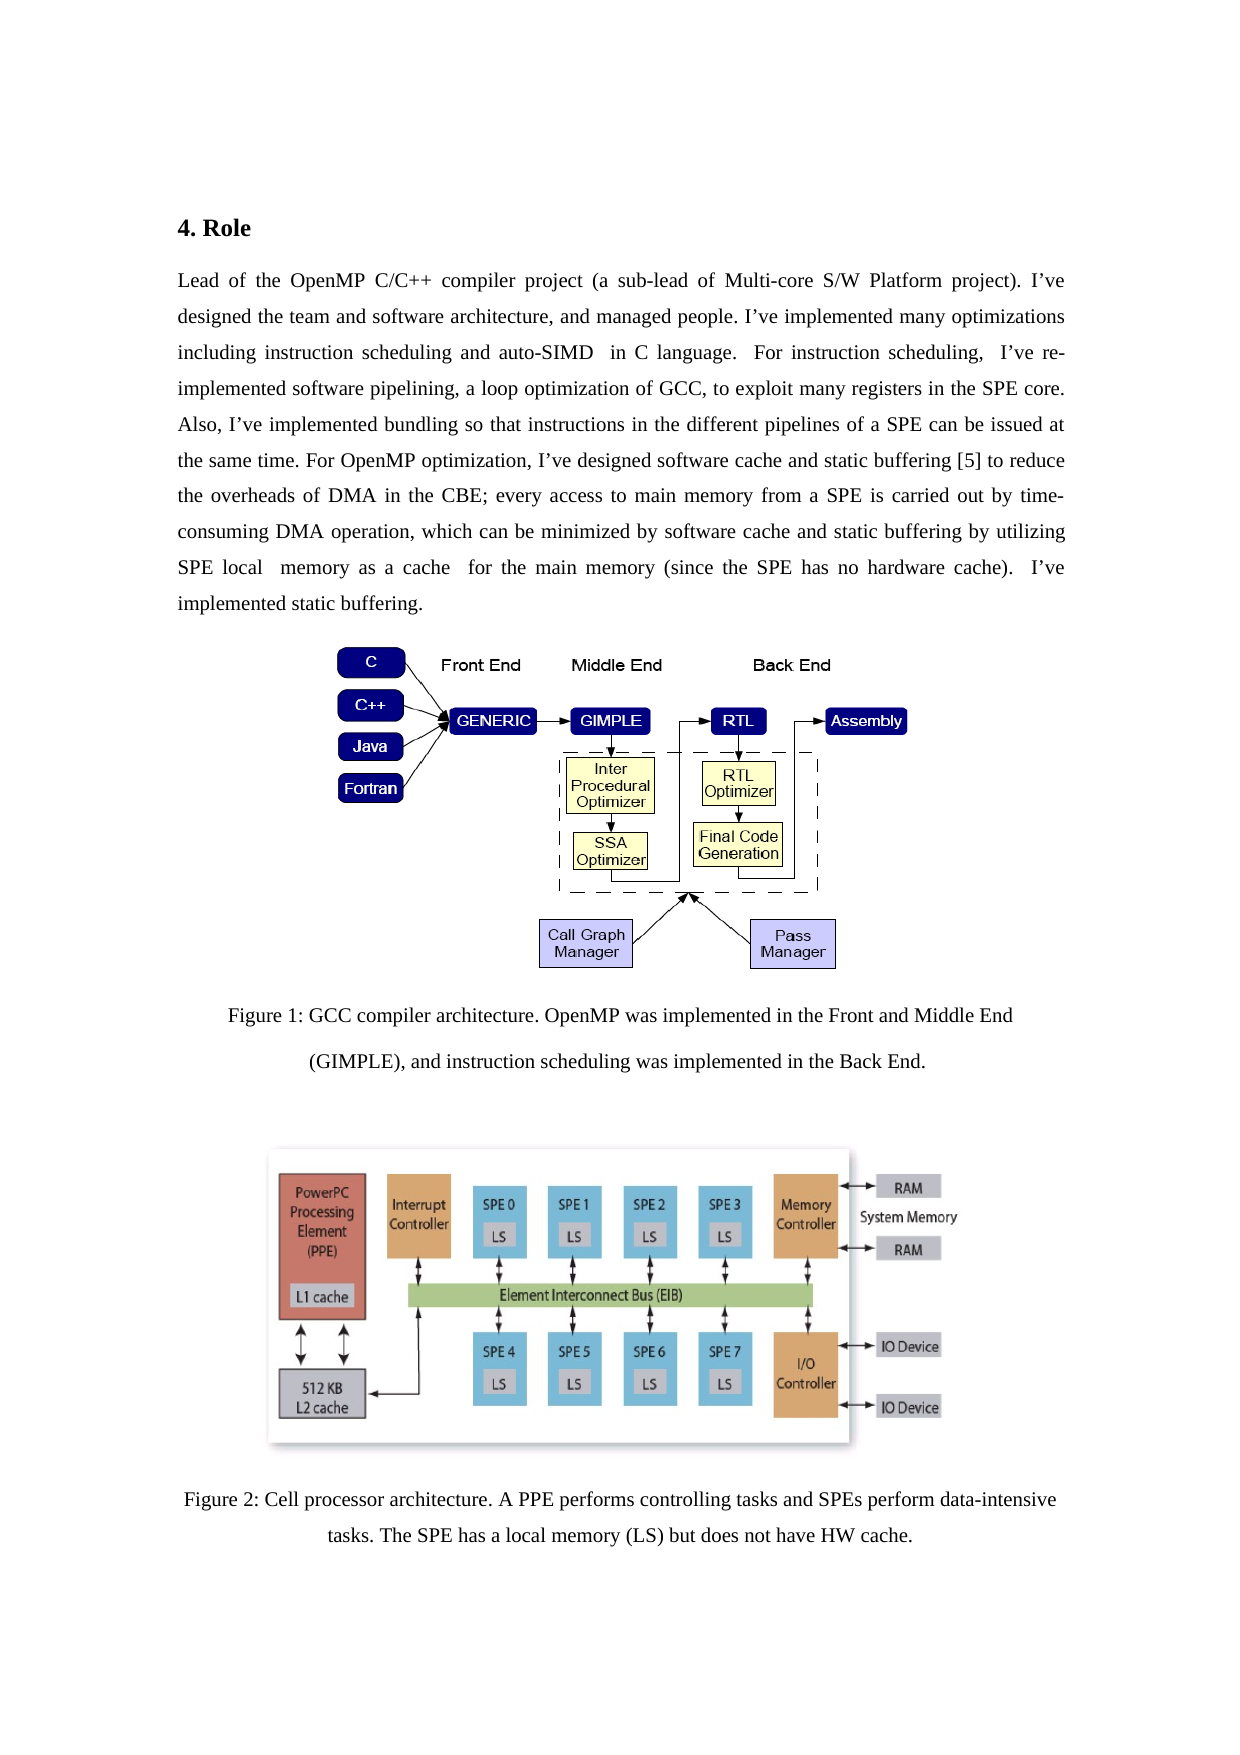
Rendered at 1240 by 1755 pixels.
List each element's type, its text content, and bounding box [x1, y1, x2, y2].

picture [247, 1143, 977, 1462]
picture [329, 634, 918, 981]
text Lead of the OpenMP C/C++ compiler project (a sub-lead of Multi-core S/W Platform project). I’ve designed the team and software architecture, and managed people. I’ve implemented many optimizations including instruction scheduling and auto-SIMD in C language. For instruction scheduling, I’ve re- implemented software pipelining, a loop optimization of GCC, to exploit many registers in the SPE core. Also, I’ve implemented bundling so that instructions in the different pipelines of a SPE can be issued at the same time. For OpenMP optimization, I’ve designed software cache and static buffering [5] to reduce the overheads of DMA in the CBE; every access to main memory from a SPE is carried out by time- consuming DMA operation, which can be minimized by software cache and static buffering by utilizing SPE local memory as a cache for the main memory (since the SPE has no hardware cache). I’ve implemented static buffering. [177, 269, 1067, 615]
text 4. Role [177, 214, 289, 242]
text Figure 2: Cell processor architecture. A PPE performs controlling tasks and SPEs perform data-intensive tasks. The SPE has a local memory (LS) but does not have HW cache. [183, 1488, 1061, 1547]
text Figure 1: GCC compiler architecture. OpenMP was implemented in the Front and Middle End [224, 1004, 1017, 1027]
text (GIMPLE), and instruction scheduling was implemented in the Back End. [305, 1050, 930, 1073]
